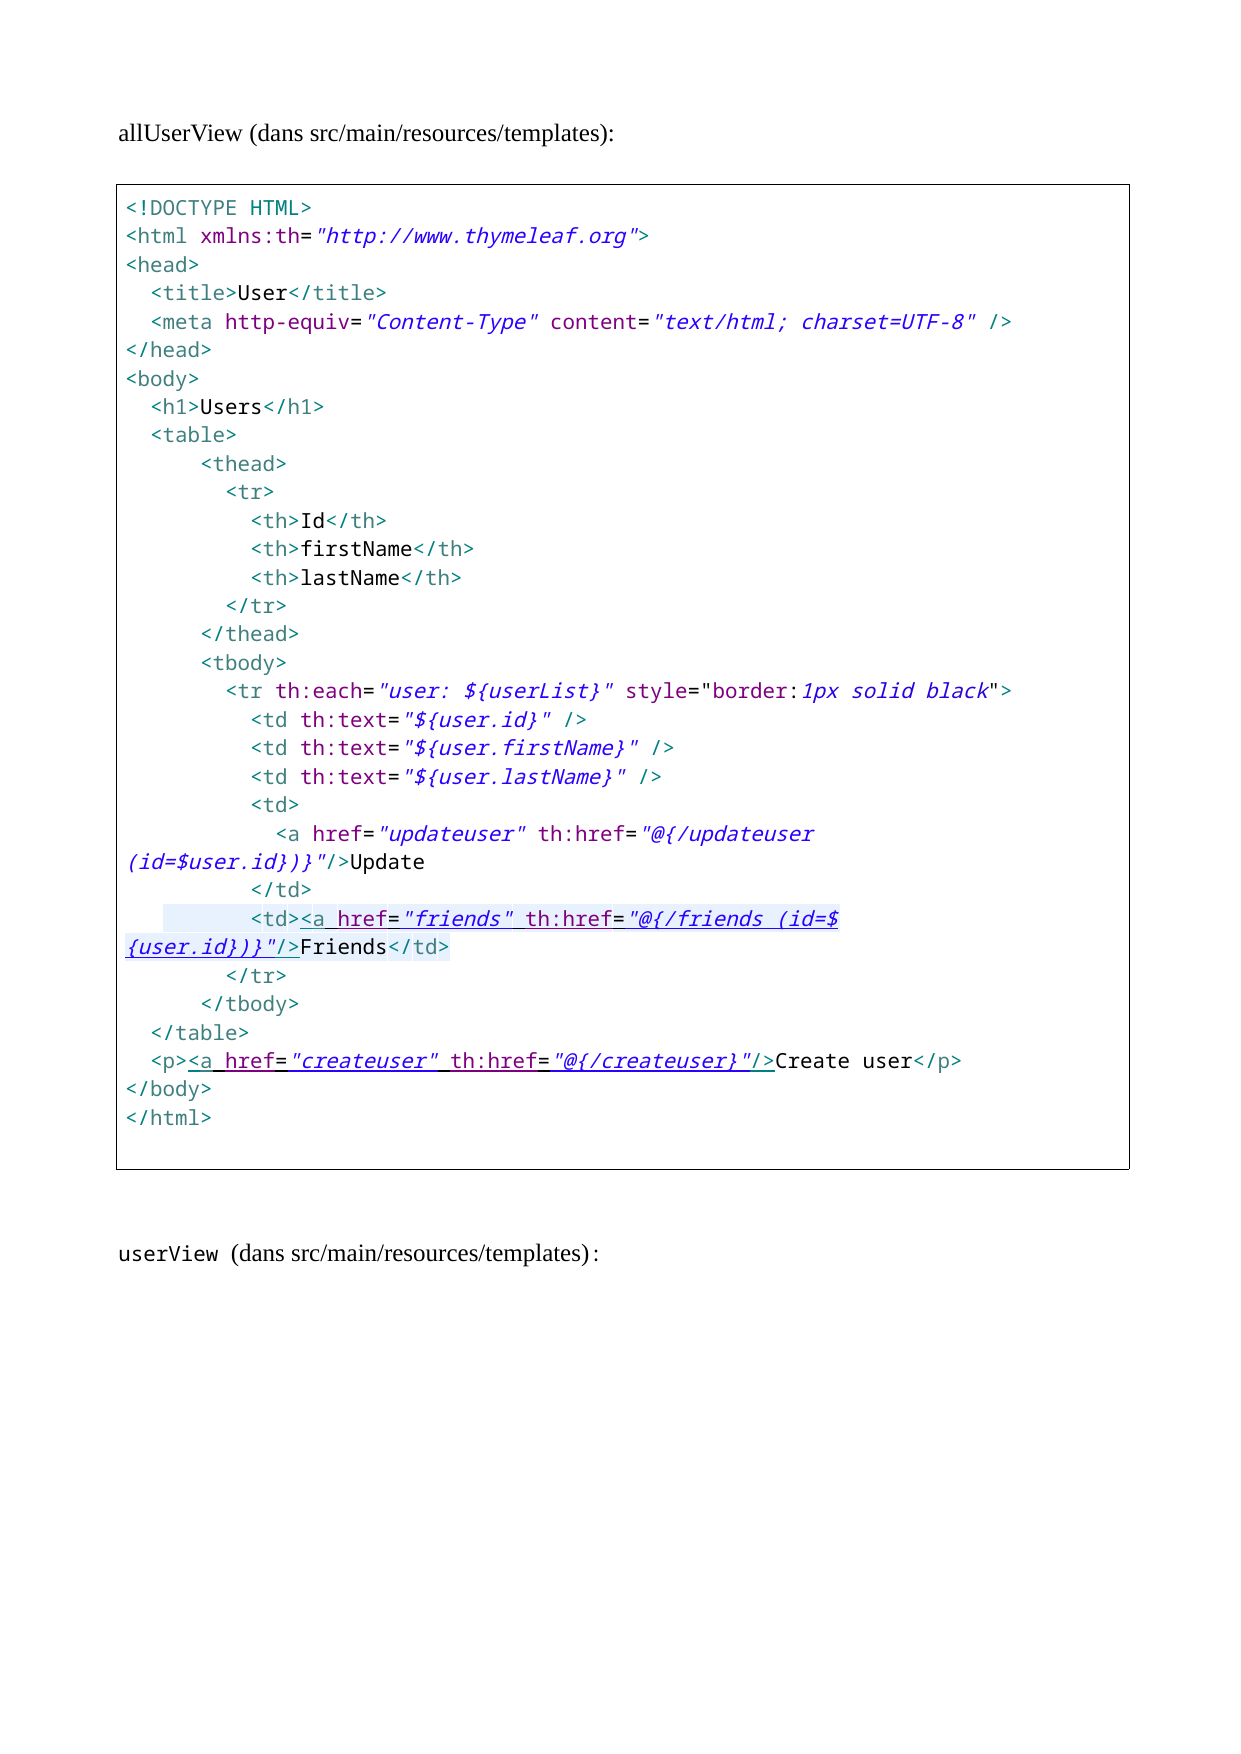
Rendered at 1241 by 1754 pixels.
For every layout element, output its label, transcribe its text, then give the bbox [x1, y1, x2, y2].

text </html> [125, 1103, 1120, 1131]
text <tr th:each="user: ${userList}" style="border:1px solid black"> [125, 676, 1120, 705]
text <a href="updateuser" th:href="@{/updateuser (id=$user.id})}"/>Update [125, 819, 1120, 876]
text <td><a href="friends" th:href="@{/friends (id=${user.id})}"/>Friends</td> [125, 904, 1120, 961]
text <td th:text="${user.firstName}" /> [125, 733, 1120, 762]
text <h1>Users</h1> [125, 392, 1120, 421]
text </td> [125, 876, 1120, 904]
text <tr> [125, 477, 1120, 506]
text userView (dans src/main/resources/templates): [118, 1238, 1122, 1268]
text </thead> [125, 619, 1120, 648]
text <p><a href="createuser" th:href="@{/createuser}"/>Create user</p> [125, 1046, 1120, 1074]
text </tr> [125, 591, 1120, 619]
text <body> [125, 364, 1120, 392]
text </tbody> [125, 989, 1120, 1018]
text <td> [125, 790, 1120, 819]
text <html xmlns:th="http://www.thymeleaf.org"> [125, 221, 1120, 250]
text </body> [125, 1074, 1120, 1103]
text <head> [125, 250, 1120, 278]
text <thead> [125, 449, 1120, 477]
text <th>firstName</th> [125, 534, 1120, 563]
text <th>lastName</th> [125, 563, 1120, 591]
text </head> [125, 335, 1120, 364]
text allUserView (dans src/main/resources/templates): [118, 118, 1122, 147]
text <!DOCTYPE HTML> [125, 193, 1120, 221]
text <th>Id</th> [125, 506, 1120, 534]
text </tr> [125, 961, 1120, 989]
text <title>User</title> [125, 278, 1120, 307]
text <tbody> [125, 648, 1120, 676]
text <td th:text="${user.id}" /> [125, 705, 1120, 733]
text <meta http-equiv="Content-Type" content="text/html; charset=UTF-8" /> [125, 307, 1120, 335]
text <table> [125, 421, 1120, 449]
text <td th:text="${user.lastName}" /> [125, 762, 1120, 790]
text </table> [125, 1018, 1120, 1046]
